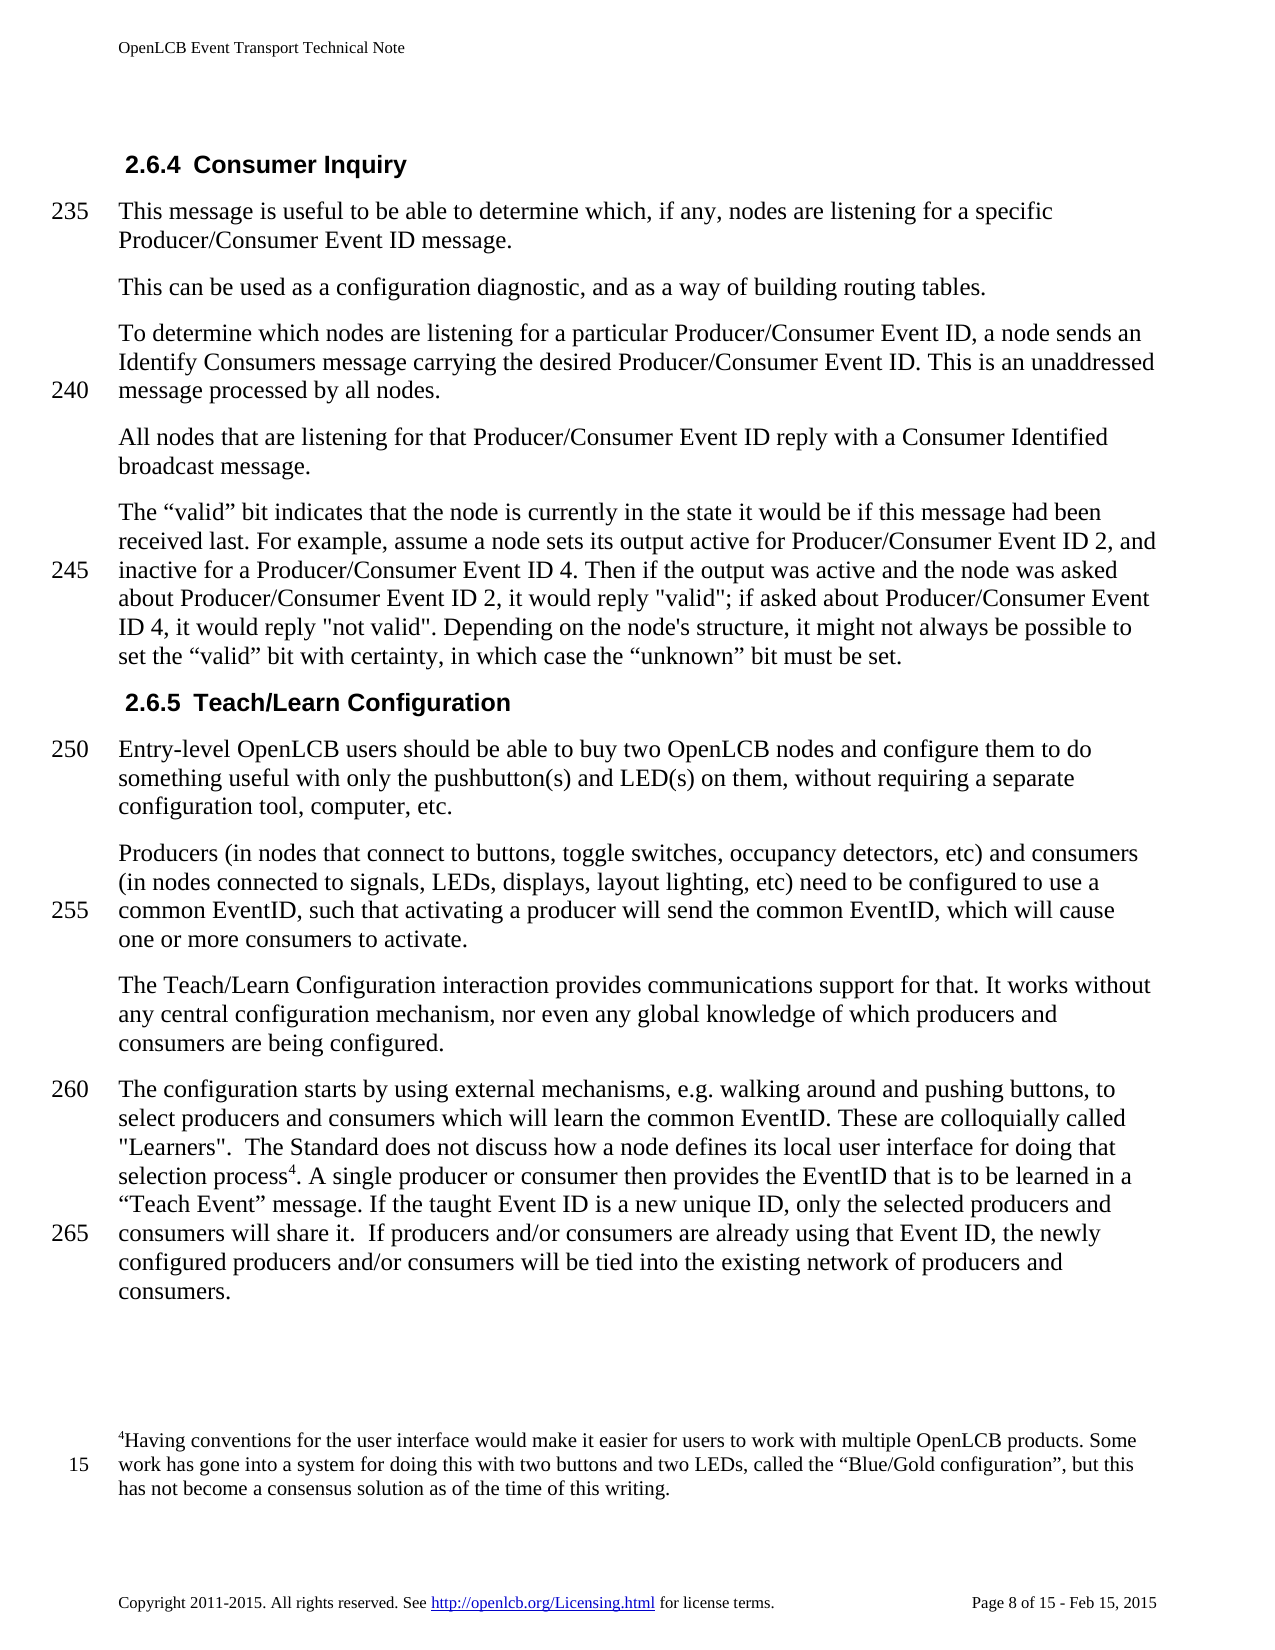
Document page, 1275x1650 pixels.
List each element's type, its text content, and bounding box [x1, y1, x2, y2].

text The Teach/Learn Configuration interaction provides communications support for that. It works without any central configuration mechanism, nor even any global knowledge of which producers and consumers are being configured. [118, 971, 1157, 1057]
text The configuration starts by using external mechanisms, e.g. walking around and pushing buttons, to select producers and consumers which will learn the common EventID. These are colloquially called "Learners". The Standard does not discuss how a node defines its local user interface for doing that selection process. A single producer or consumer then provides the EventID that is to be learned in a “Teach Event” message. If the taught Event ID is a new unique ID, only the selected producers and consumers will share it. If producers and/or consumers are already using that Event ID, the newly configured producers and/or consumers will be tied into the existing network of producers and consumers. [118, 1074, 1157, 1304]
text Having conventions for the user interface would make it easier for users to work with multiple OpenLCB products. Some work has gone into a system for doing this with two buttons and two LEDs, called the “Blue/Gold configuration”, but this has not become a consensus solution as of the time of this writing. [118, 1428, 1157, 1500]
subtitle Teach/Learn Configuration [118, 687, 1157, 716]
text Producers (in nodes that connect to buttons, toggle switches, occupancy detectors, etc) and consumers (in nodes connected to signals, LEDs, displays, layout lighting, etc) need to be configured to use a common EventID, such that activating a producer will send the common EventID, which will cause one or more consumers to activate. [118, 838, 1157, 953]
subtitle Consumer Inquiry [118, 150, 1157, 179]
text All nodes that are listening for that Producer/Consumer Event ID reply with a Consumer Identified broadcast message. [118, 422, 1157, 479]
text This message is useful to be able to determine which, if any, nodes are listening for a specific Producer/Consumer Event ID message. [118, 196, 1157, 254]
text This can be used as a configuration diagnostic, and as a way of building routing tables. [118, 272, 1157, 300]
text The “valid” bit indicates that the node is currently in the state it would be if this message had been received last. For example, assume a node sets its output active for Producer/Consumer Event ID 2, and inactive for a Producer/Consumer Event ID 4. Then if the output was active and the node was asked about Producer/Consumer Event ID 2, it would reply "valid"; if asked about Producer/Consumer Event ID 4, it would reply "not valid". Depending on the node's structure, it might not always be possible to set the “valid” bit with certainty, in which case the “unknown” bit must be set. [118, 497, 1157, 670]
text To determine which nodes are listening for a particular Producer/Consumer Event ID, a node sends an Identify Consumers message carrying the desired Producer/Consumer Event ID. This is an unaddressed message processed by all nodes. [118, 318, 1157, 404]
text Entry-level OpenLCB users should be able to buy two OpenLCB nodes and configure them to do something useful with only the pushbutton(s) and LED(s) on them, without requiring a separate configuration tool, computer, etc. [118, 734, 1157, 820]
